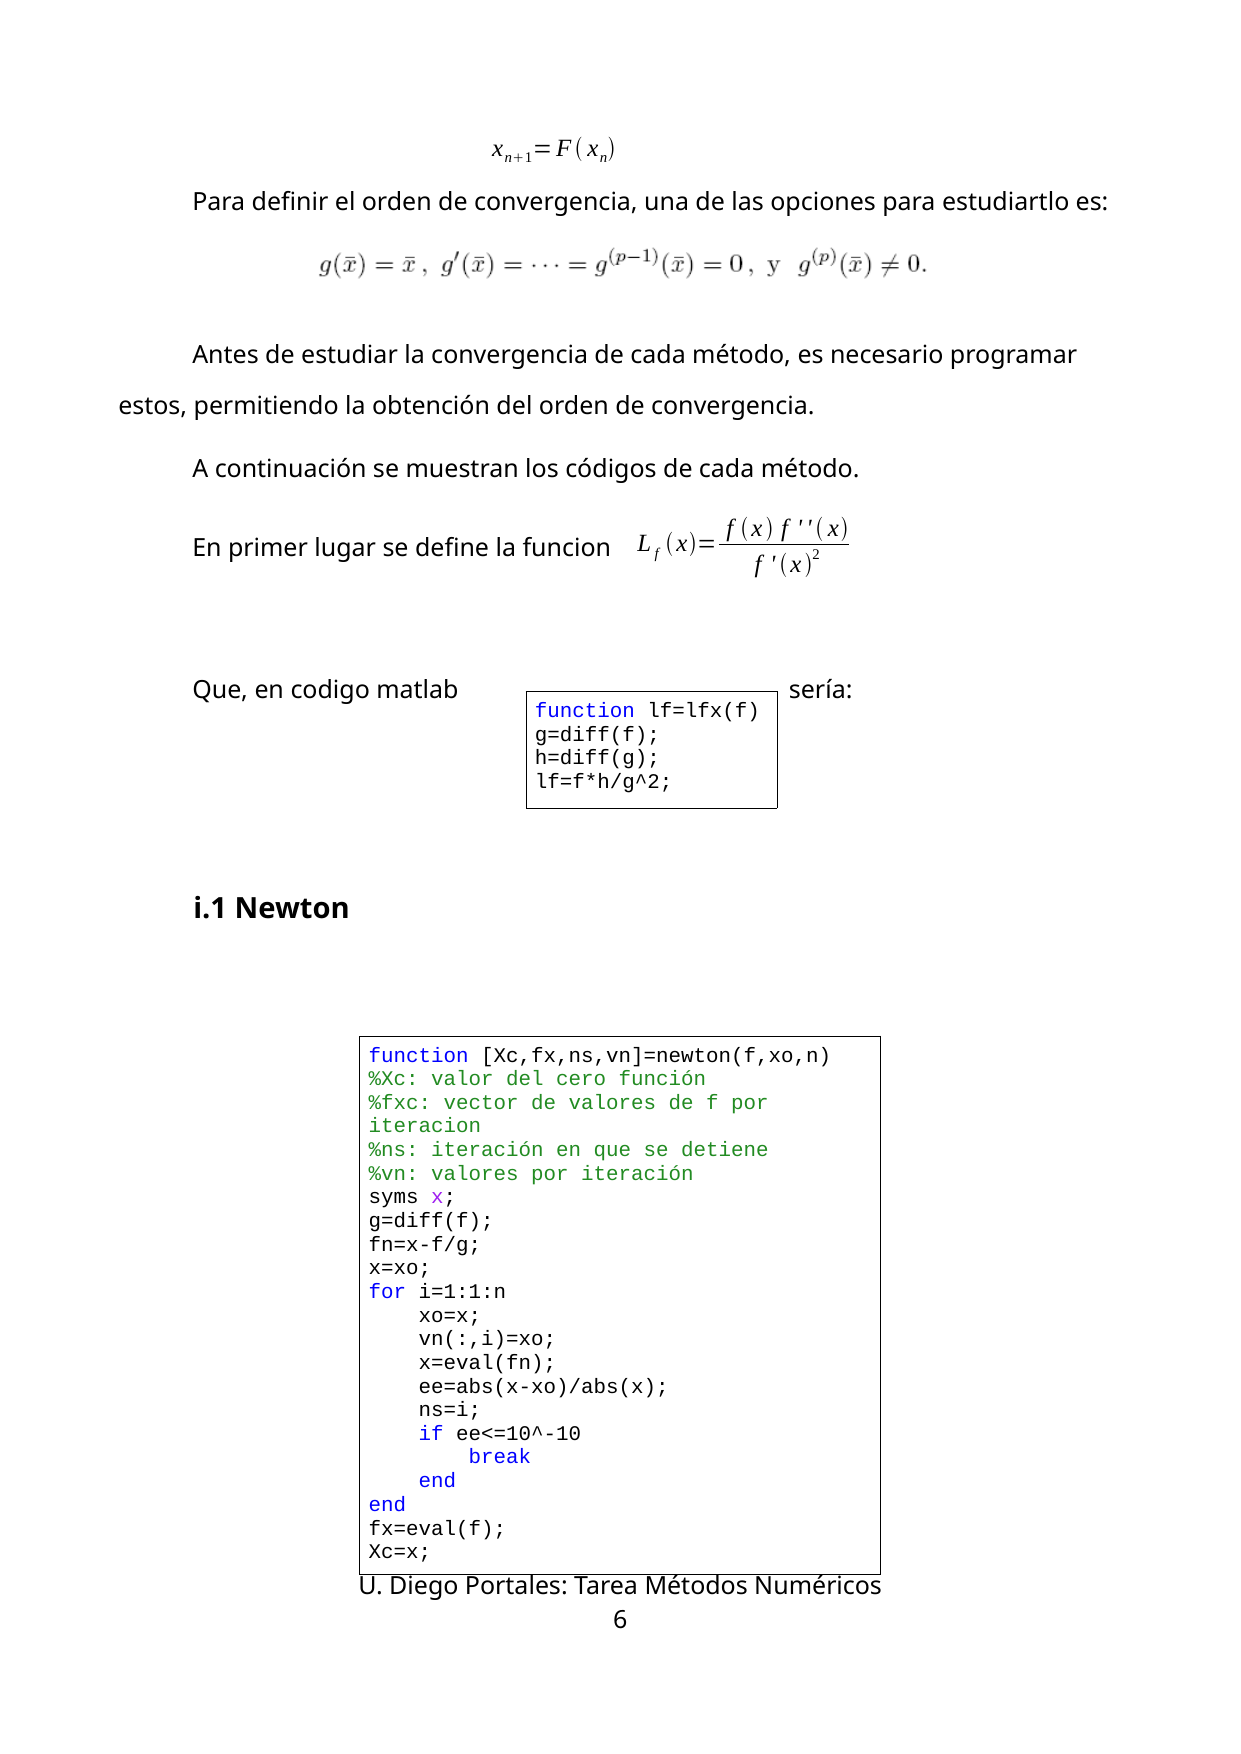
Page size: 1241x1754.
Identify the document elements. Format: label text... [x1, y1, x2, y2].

text xo=x; [368, 1305, 872, 1328]
text h=diff(g); [534, 747, 768, 771]
text g=diff(f); [368, 1210, 872, 1234]
text fx=eval(f); [368, 1517, 872, 1541]
text syms x; [368, 1186, 872, 1210]
text end [368, 1494, 872, 1517]
text for i=1:1:n [368, 1281, 872, 1305]
text Antes de estudiar la convergencia de cada método, es necesario programar estos, permitiendo la obtención del orden de convergencia. [118, 336, 1122, 421]
text %Xc: valor del cero función [368, 1068, 872, 1092]
text %ns: iteración en que se detiene [368, 1139, 872, 1163]
text ee=abs(x-xo)/abs(x); [368, 1376, 872, 1399]
text En primer lugar se define la funcion [118, 514, 1122, 579]
text function lf=lfx(f) [534, 700, 768, 723]
text Que, en codigo matlab sería: [527, 692, 777, 808]
text %vn: valores por iteración [368, 1163, 872, 1186]
text if ee<=10^-10 [368, 1423, 872, 1447]
text lf=f*h/g^2; [534, 771, 768, 794]
text function [Xc,fx,ns,vn]=newton(f,xo,n) [368, 1044, 872, 1068]
text ns=i; [368, 1399, 872, 1423]
text vn(:,i)=xo; [368, 1328, 872, 1352]
text x=xo; [368, 1257, 872, 1281]
text %fxc: vector de valores de f por iteracion [368, 1092, 872, 1139]
text Que, en codigo matlab sería: [118, 672, 1122, 706]
text A continuación se muestran los códigos de cada método. [118, 451, 1122, 485]
text Xc=x; [368, 1541, 872, 1565]
subtitle i.1 Newton [118, 887, 1122, 927]
text Para definir el orden de convergencia, una de las opciones para estudiartlo es: [118, 183, 1122, 217]
text x=eval(fn); [368, 1352, 872, 1376]
text break [368, 1447, 872, 1470]
text fn=x-f/g; [368, 1234, 872, 1257]
text g=diff(f); [534, 723, 768, 747]
text end [368, 1470, 872, 1494]
